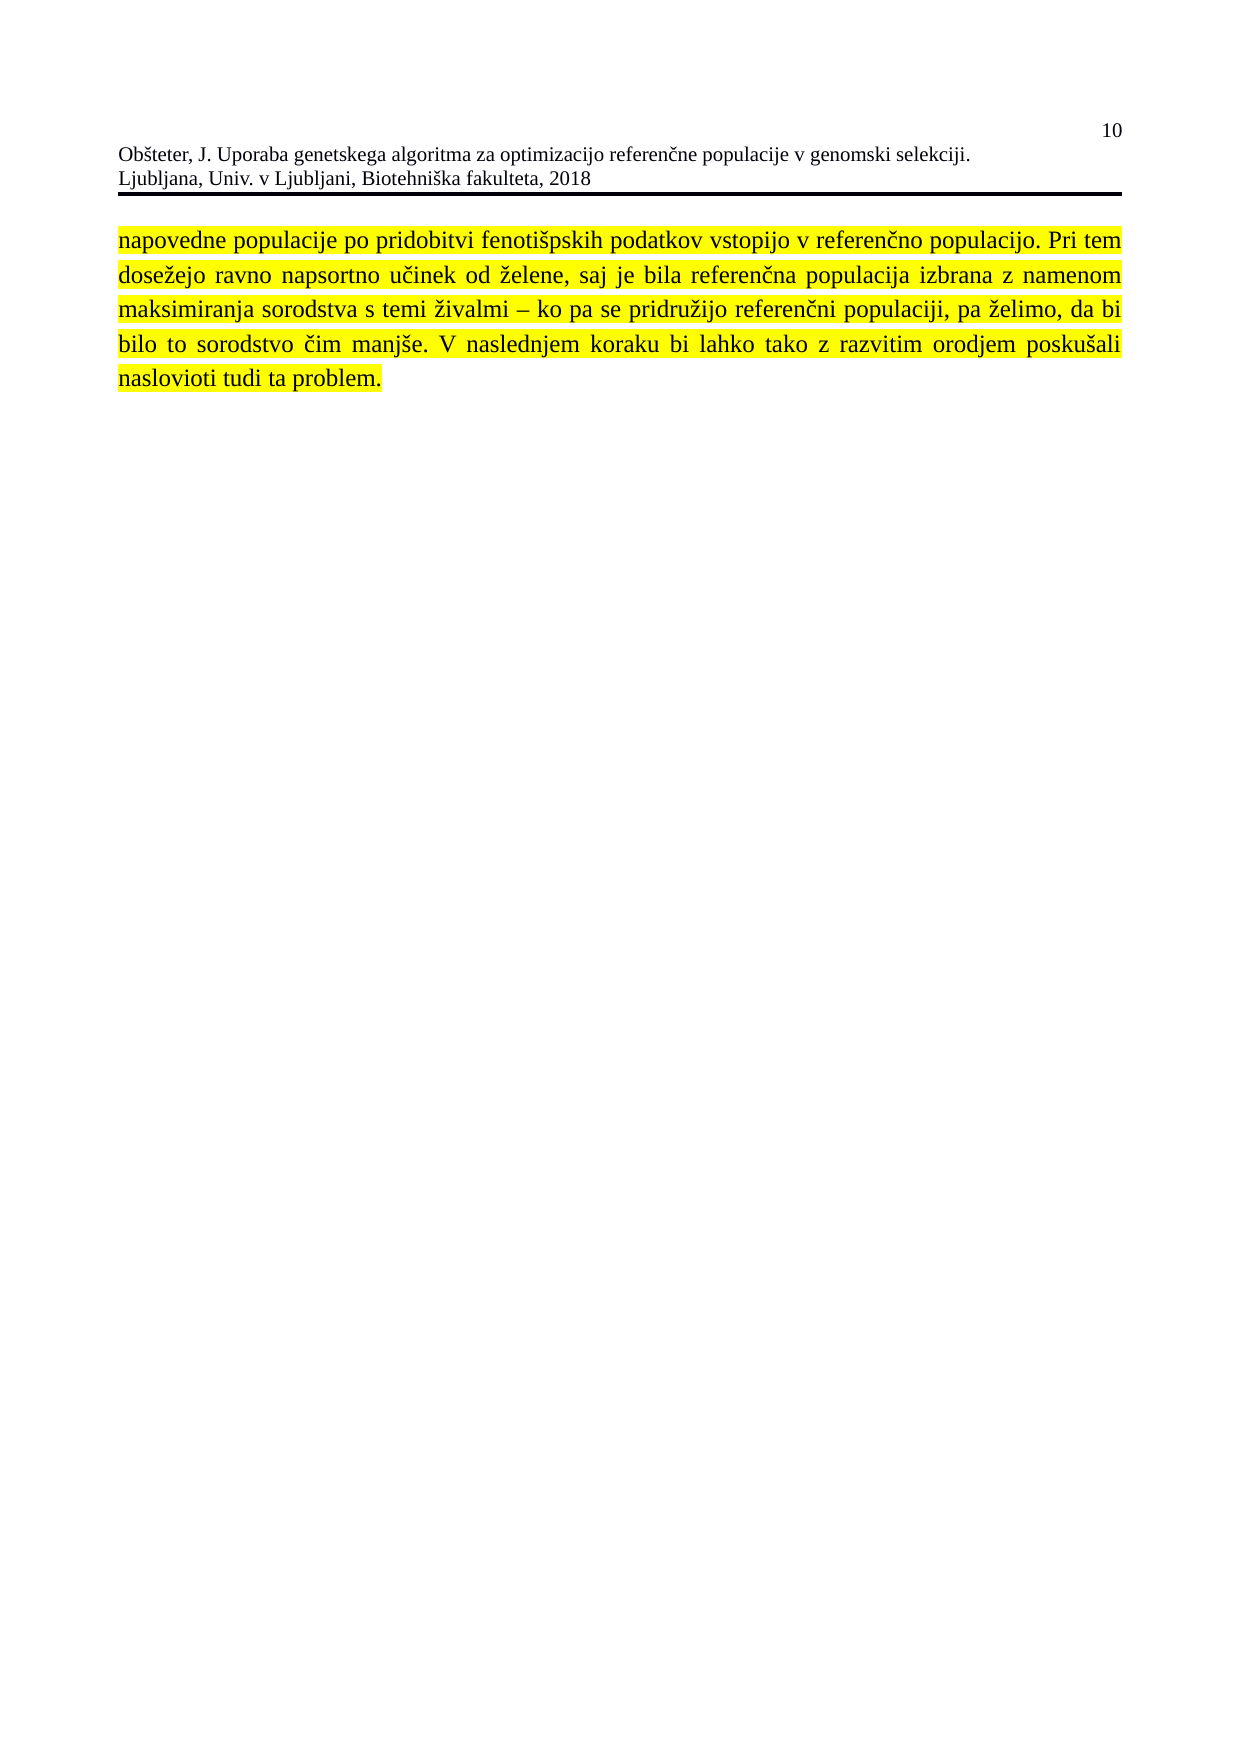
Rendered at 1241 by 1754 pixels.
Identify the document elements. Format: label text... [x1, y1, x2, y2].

text napovedne populacije po pridobitvi fenotišpskih podatkov vstopijo v referenčno populacijo. Pri tem dosežejo ravno napsortno učinek od želene, saj je bila referenčna populacija izbrana z namenom maksimiranja sorodstva s temi živalmi – ko pa se pridružijo referenčni populaciji, pa želimo, da bi bilo to sorodstvo čim manjše. V naslednjem koraku bi lahko tako z razvitim orodjem poskušali naslovioti tudi ta problem. [118, 226, 1122, 392]
